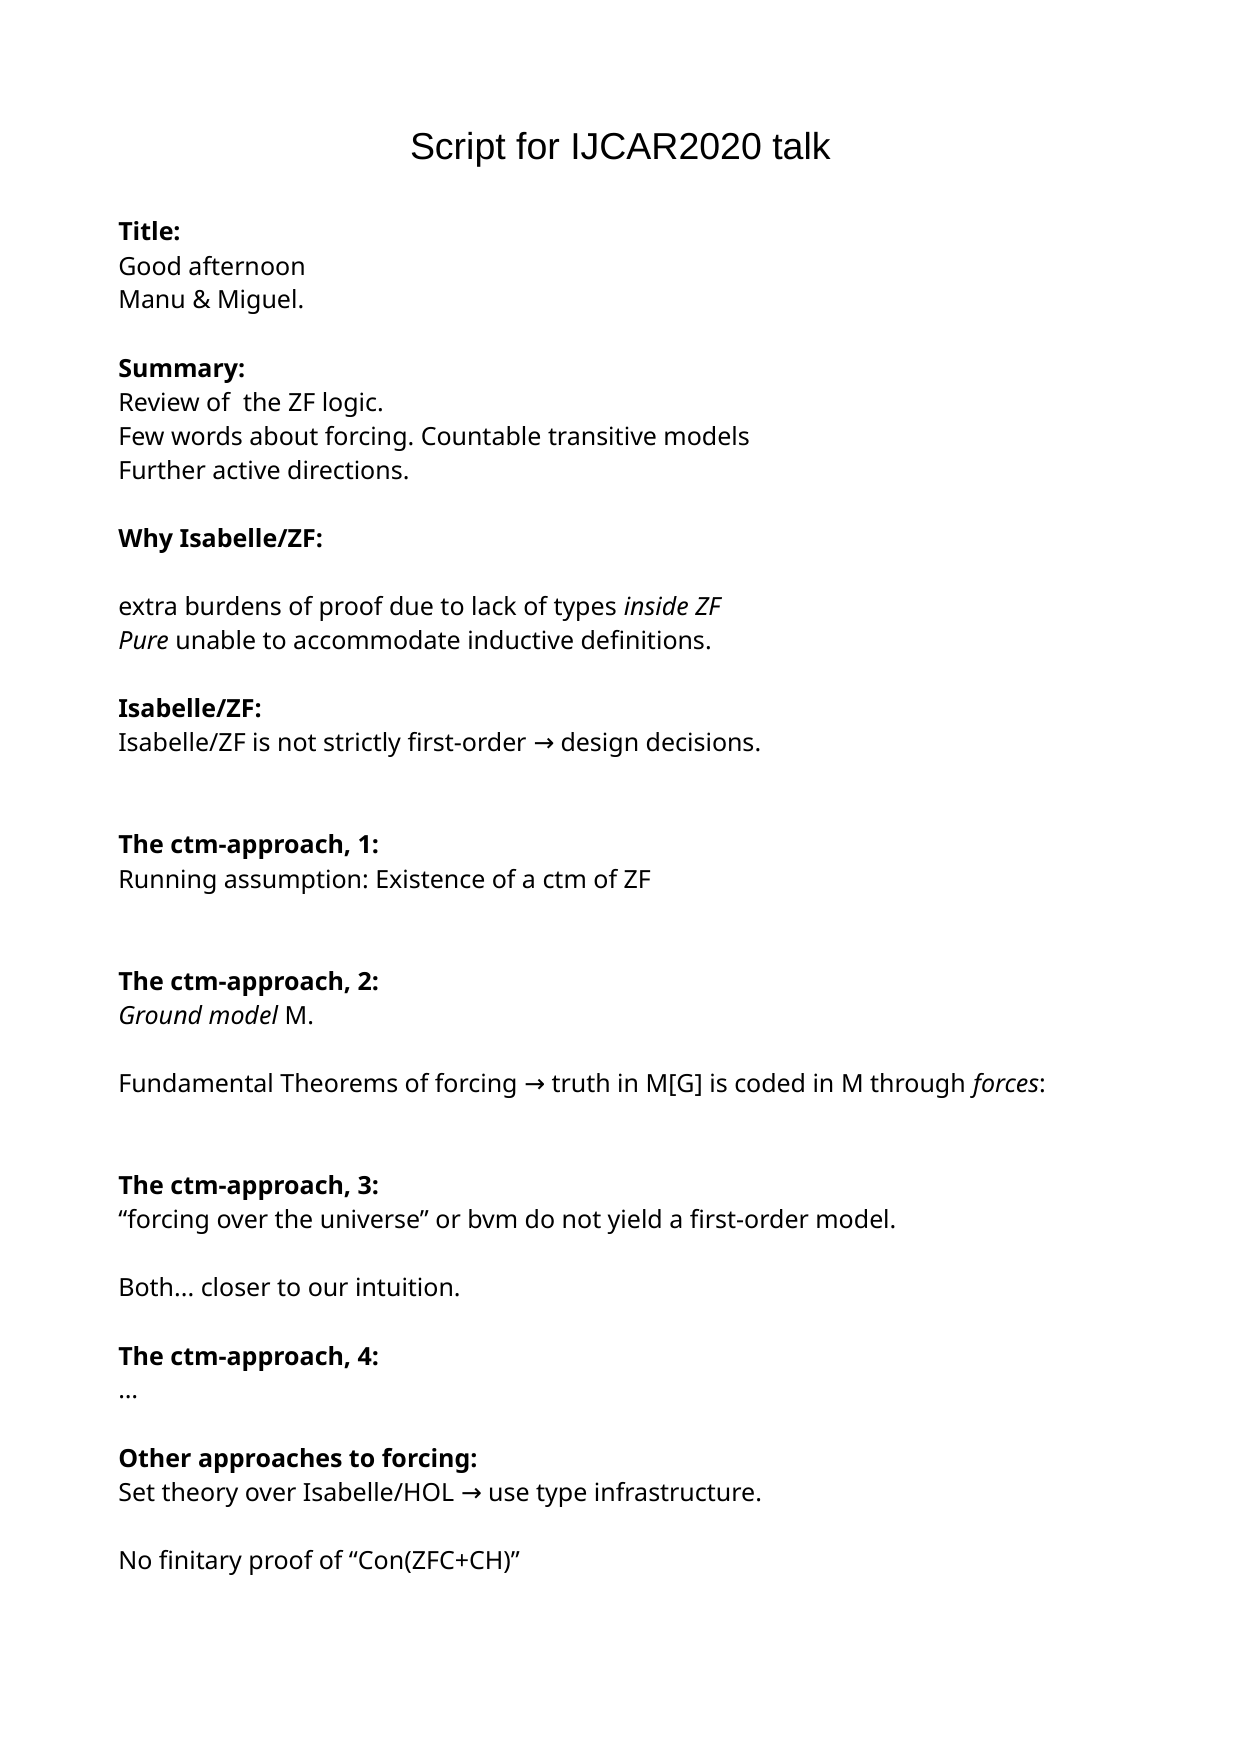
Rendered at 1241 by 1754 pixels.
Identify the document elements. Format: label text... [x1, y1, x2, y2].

text Further active directions. [118, 452, 1122, 487]
text Other approaches to forcing: [118, 1440, 1122, 1474]
text Good afternoon [118, 248, 1122, 282]
text The ctm-approach, 4: [118, 1338, 1122, 1372]
text Isabelle/ZF is not strictly first-order → design decisions. [118, 725, 1122, 759]
text Both... closer to our intuition. [118, 1270, 1122, 1304]
text No finitary proof of “Con(ZFC+CH)” [118, 1542, 1122, 1577]
text Isabelle/ZF: [118, 691, 1122, 725]
text Few words about forcing. Countable transitive models [118, 418, 1122, 452]
text Why Isabelle/ZF: [118, 521, 1122, 555]
text The ctm-approach, 1: [118, 827, 1122, 861]
subtitle Script for IJCAR2020 talk [118, 124, 1122, 167]
text “forcing over the universe” or bvm do not yield a first-order model. [118, 1202, 1122, 1236]
text Summary: [118, 350, 1122, 384]
text Manu & Miguel. [118, 282, 1122, 316]
text Set theory over Isabelle/HOL → use type infrastructure. [118, 1474, 1122, 1508]
text … [118, 1372, 1122, 1406]
text Title: [118, 214, 1122, 248]
text The ctm-approach, 3: [118, 1168, 1122, 1202]
text Review of the ZF logic. [118, 384, 1122, 418]
text Running assumption: Existence of a ctm of ZF [118, 861, 1122, 895]
text Ground model M. [118, 997, 1122, 1032]
text Pure unable to accommodate inductive definitions. [118, 623, 1122, 657]
text extra burdens of proof due to lack of types inside ZF [118, 589, 1122, 623]
text The ctm-approach, 2: [118, 963, 1122, 997]
text Fundamental Theorems of forcing → truth in M[G] is coded in M through forces: [118, 1066, 1122, 1100]
